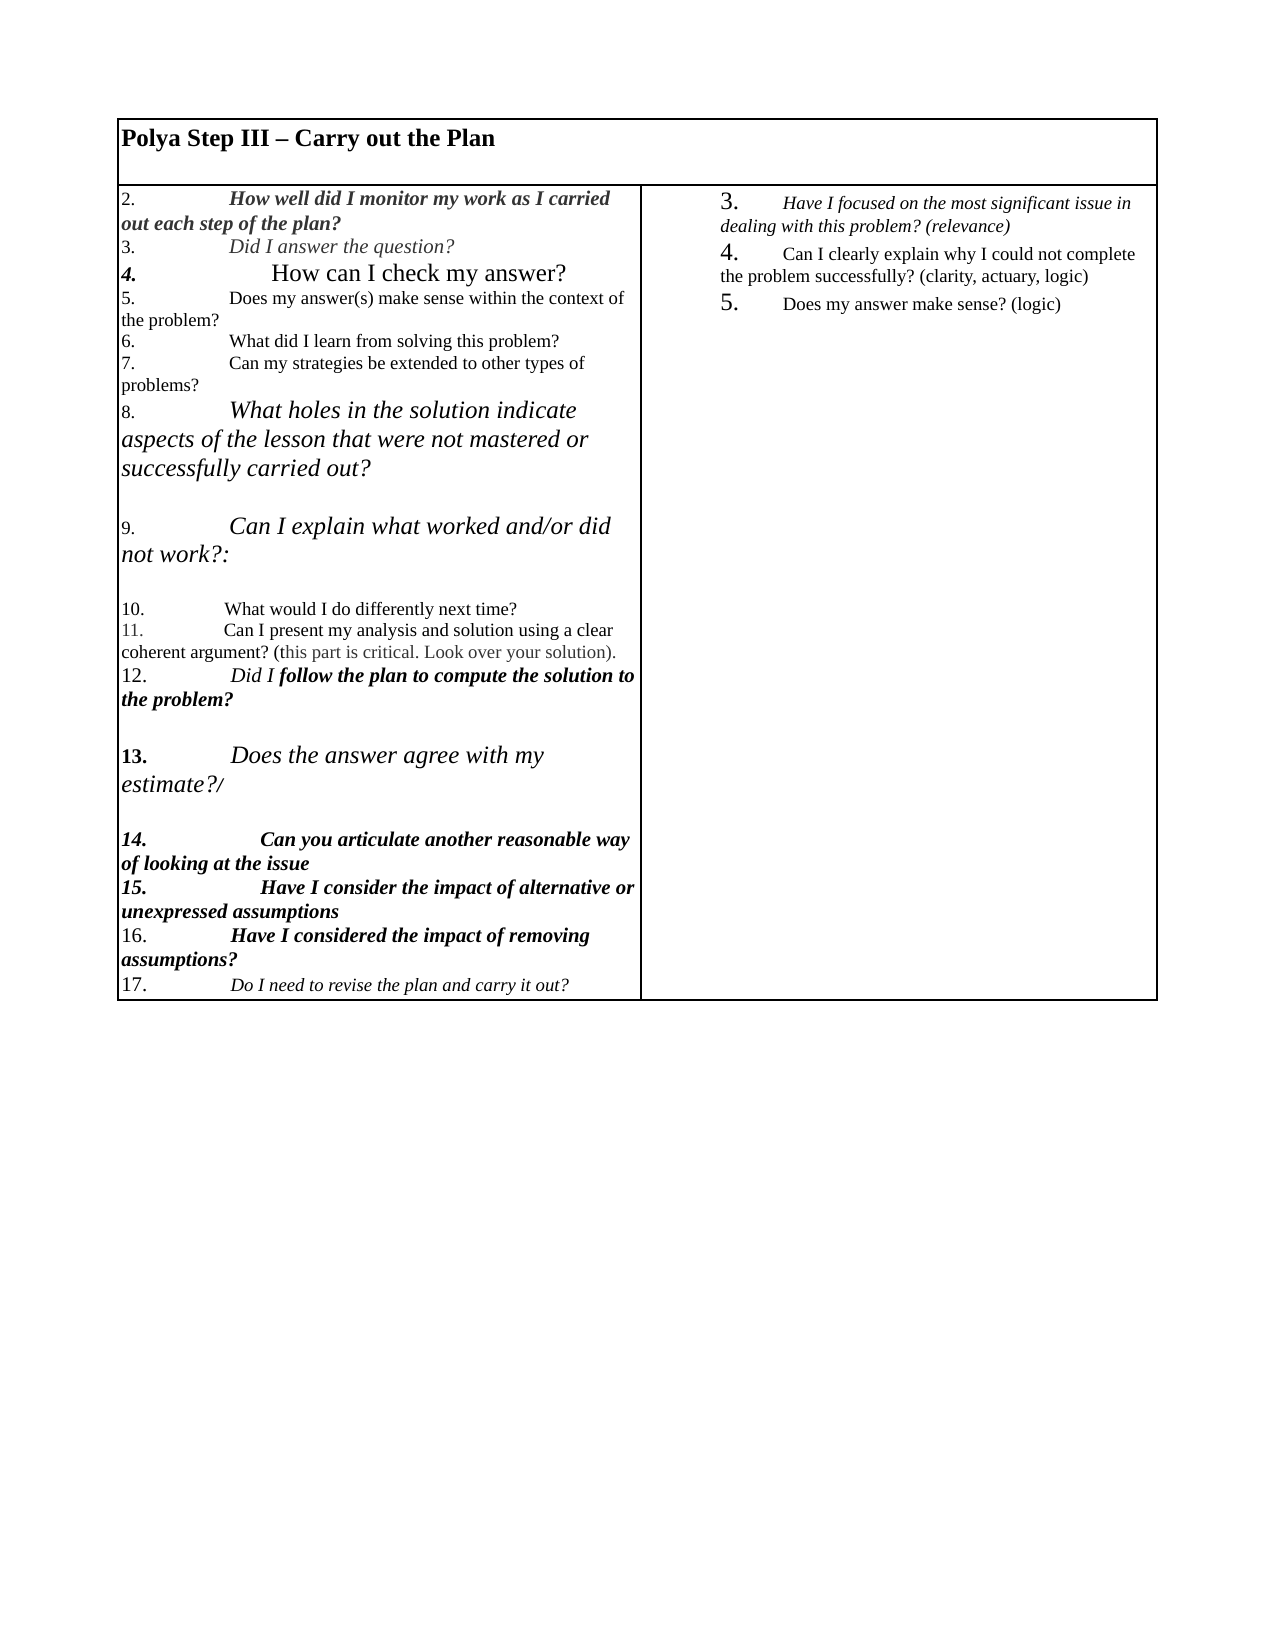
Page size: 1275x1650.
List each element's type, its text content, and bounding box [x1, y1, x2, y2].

table_cell 3. Have I focused on the most significant issue in dealing with this problem? (relevance) 4. Can I clearly explain why I could not complete the problem successfully? (clarity, actuary, logic) 5. Does my answer make sense? (logic) [642, 186, 1156, 998]
table_header Polya Step III – Carry out the Plan [119, 120, 1156, 184]
table_cell 2. How well did I monitor my work as I carried out each step of the plan? 3. Did I answer the question? 4. How can I check my answer? 5. Does my answer(s) make sense within the context of the problem? 6. What did I learn from solving this problem? 7. Can my strategies be extended to other types of problems? 8. What holes in the solution indicate aspects of the lesson that were not mastered or successfully carried out? 9. Can I explain what worked and/or did not work?: 10. What would I do differently next time? 11. Can I present my analysis and solution using a clear coherent argument? (this part is critical. Look over your solution). 12. Did I follow the plan to compute the solution to the problem? 13. Does the answer agree with my estimate?/ 14. Can you articulate another reasonable way of looking at the issue 15. Have I consider the impact of alternative or unexpressed assumptions 16. Have I considered the impact of removing assumptions? 17. Do I need to revise the plan and carry it out? [119, 186, 640, 998]
